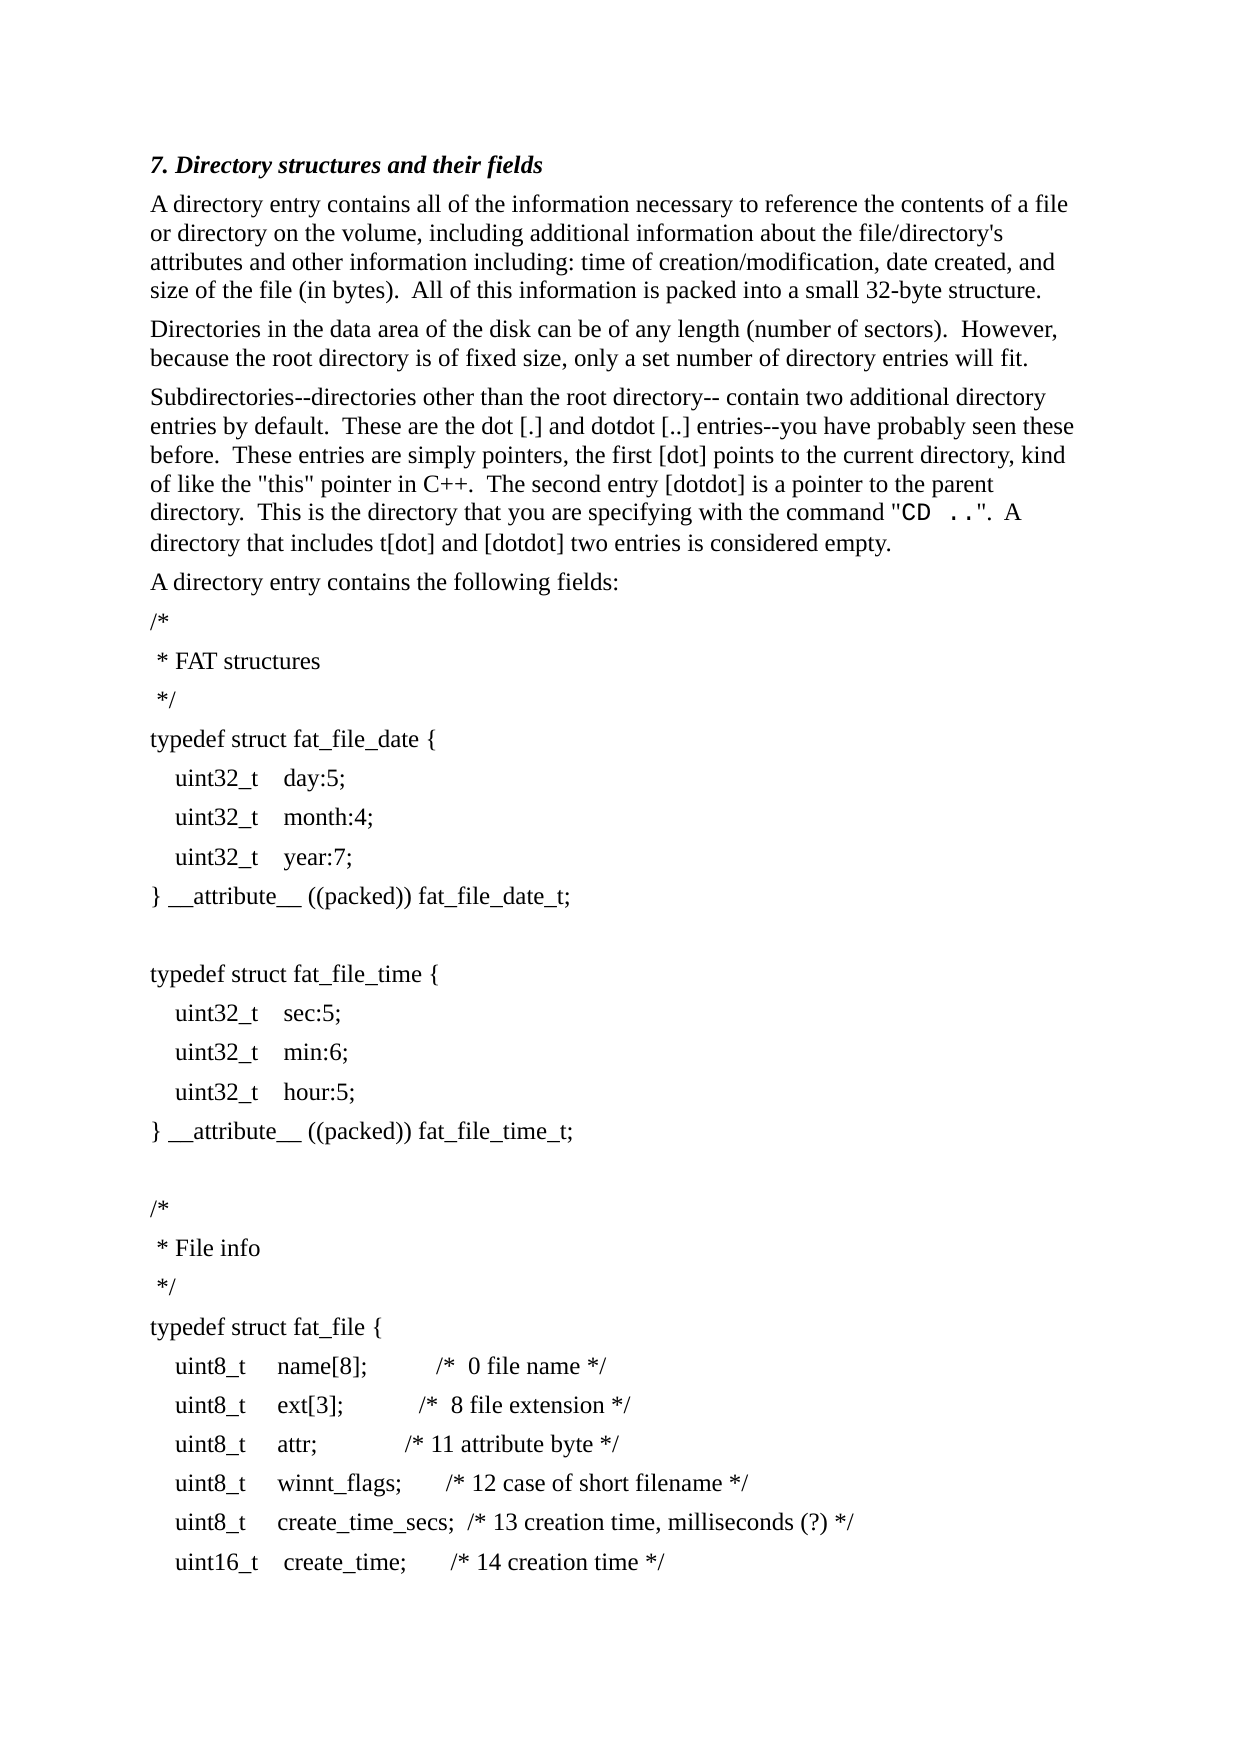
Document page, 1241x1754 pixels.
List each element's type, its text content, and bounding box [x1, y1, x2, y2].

text 7. Directory structures and their fields [150, 150, 1090, 179]
text uint32_t hour:5; [150, 1077, 1090, 1105]
text * File info [150, 1233, 1090, 1262]
text uint8_t attr; /* 11 attribute byte */ [150, 1429, 1090, 1458]
text uint32_t month:4; [150, 802, 1090, 831]
text uint32_t day:5; [150, 763, 1090, 792]
text uint8_t ext[3]; /* 8 file extension */ [150, 1390, 1090, 1419]
text uint32_t min:6; [150, 1037, 1090, 1066]
text Subdirectories--directories other than the root directory-- contain two additional directory entries by default. These are the dot [.] and dotdot [..] entries--you have probably seen these before. These entries are simply pointers, the first [dot] points to the current directory, kind of like the "this" pointer in C++. The second entry [dotdot] is a pointer to the parent directory. This is the directory that you are specifying with the command "CD ..". A directory that includes t[dot] and [dotdot] two entries is considered empty. [150, 382, 1090, 557]
text typedef struct fat_file { [150, 1312, 1090, 1340]
text */ [150, 685, 1090, 714]
text uint32_t sec:5; [150, 998, 1090, 1027]
text uint8_t name[8]; /* 0 file name */ [150, 1351, 1090, 1379]
text Directories in the data area of the disk can be of any length (number of sectors). However, because the root directory is of fixed size, only a set number of directory entries will fit. [150, 314, 1090, 372]
text } __attribute__ ((packed)) fat_file_date_t; [150, 881, 1090, 909]
text A directory entry contains all of the information necessary to reference the contents of a file or directory on the volume, including additional information about the file/directory's attributes and other information including: time of creation/modification, date created, and size of the file (in bytes). All of this information is packed into a small 32-byte structure. [150, 189, 1090, 304]
text } __attribute__ ((packed)) fat_file_time_t; [150, 1116, 1090, 1144]
text /* [150, 1194, 1090, 1223]
text typedef struct fat_file_time { [150, 959, 1090, 988]
text A directory entry contains the following fields: [150, 567, 1090, 596]
text */ [150, 1272, 1090, 1301]
text * FAT structures [150, 646, 1090, 674]
text uint8_t create_time_secs; /* 13 creation time, milliseconds (?) */ [150, 1507, 1090, 1536]
text uint8_t winnt_flags; /* 12 case of short filename */ [150, 1468, 1090, 1497]
text /* [150, 607, 1090, 635]
text uint16_t create_time; /* 14 creation time */ [150, 1547, 1090, 1575]
text uint32_t year:7; [150, 842, 1090, 870]
text typedef struct fat_file_date { [150, 724, 1090, 753]
